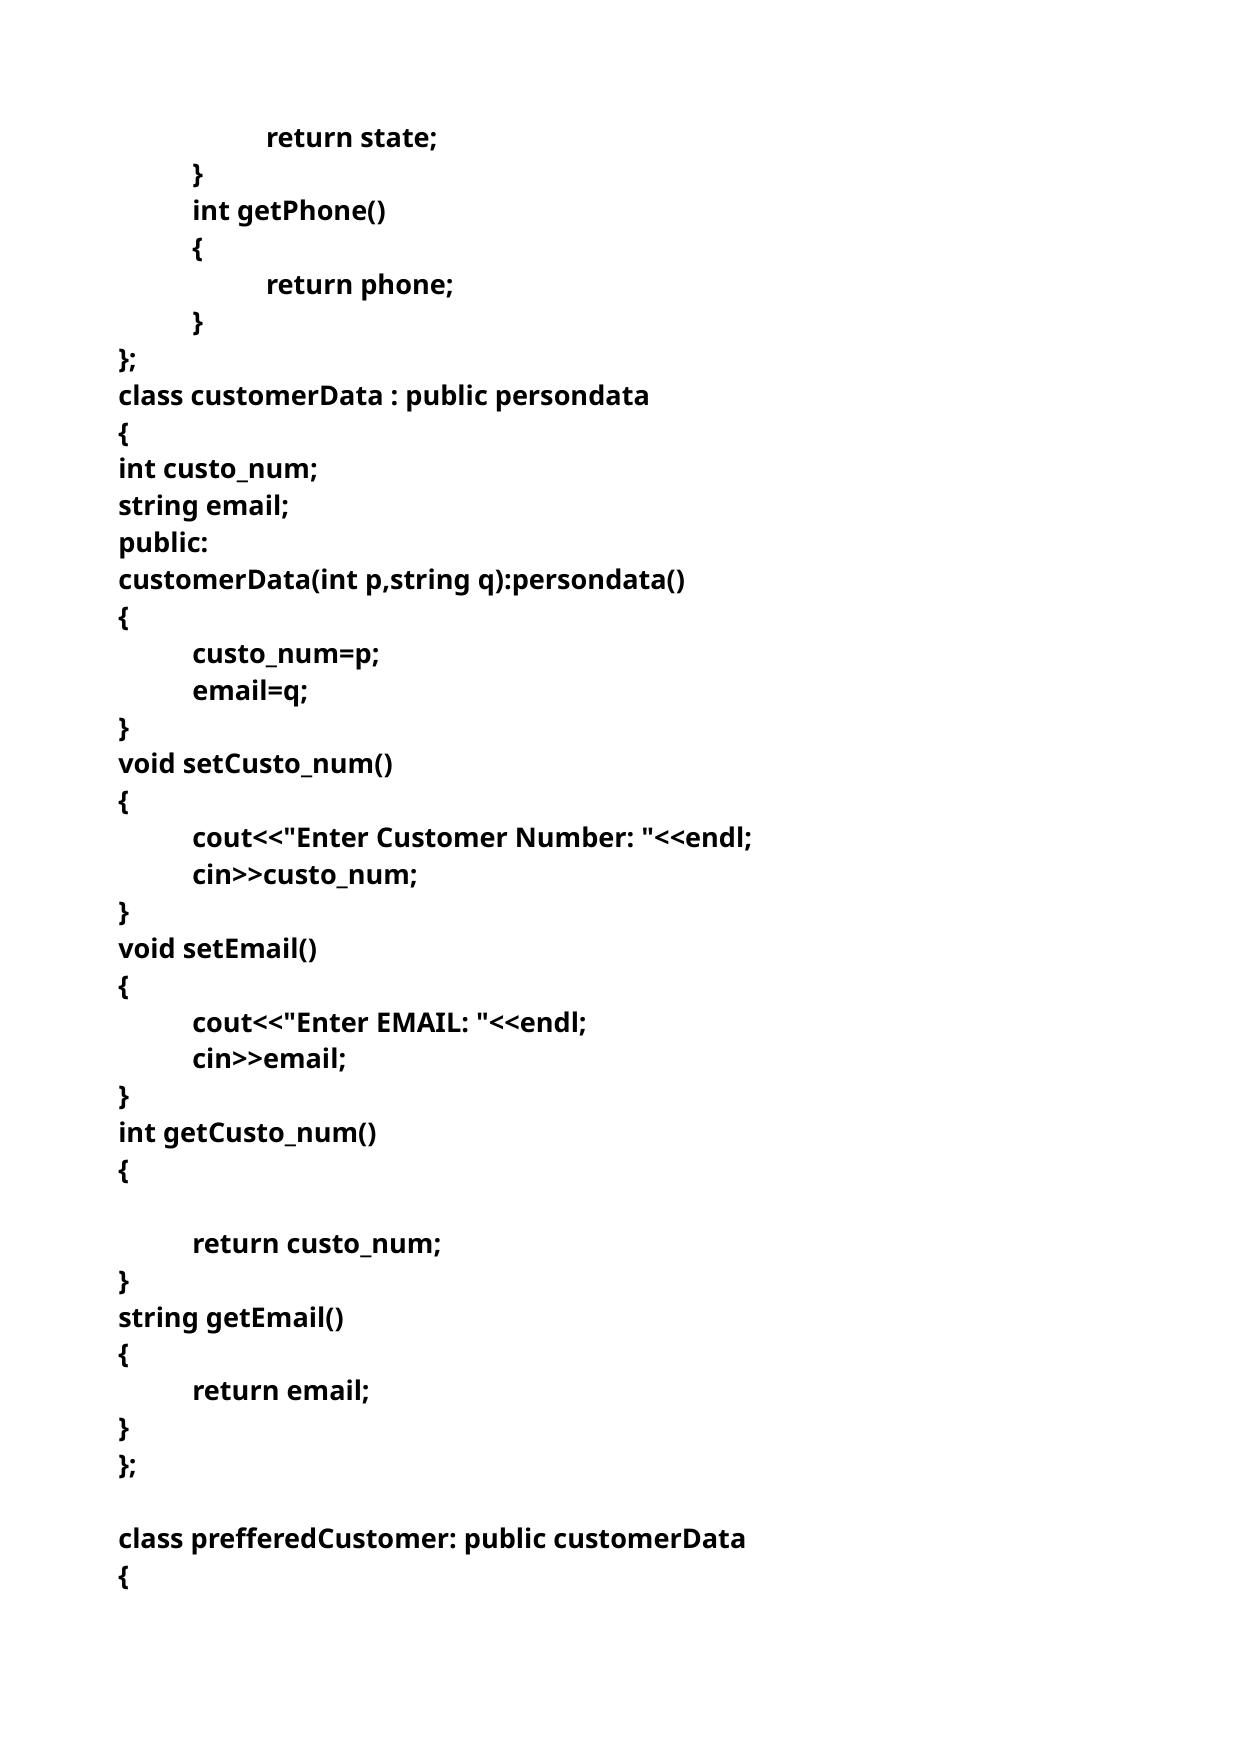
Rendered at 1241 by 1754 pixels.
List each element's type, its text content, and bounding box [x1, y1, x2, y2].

text return phone; [118, 266, 1122, 302]
text void setCusto_num() [118, 745, 1122, 782]
text email=q; [118, 671, 1122, 708]
text { [118, 597, 1122, 634]
text int custo_num; [118, 450, 1122, 487]
text string email; [118, 487, 1122, 524]
text void setEmail() [118, 929, 1122, 966]
text } [118, 1261, 1122, 1298]
text } [118, 1077, 1122, 1114]
text int getPhone() [118, 192, 1122, 229]
text { [118, 413, 1122, 450]
text cout<<"Enter EMAIL: "<<endl; [118, 1003, 1122, 1040]
text return state; [118, 118, 1122, 155]
text customerData(int p,string q):persondata() [118, 561, 1122, 597]
text { [118, 1335, 1122, 1372]
text class customerData : public persondata [118, 376, 1122, 413]
text cin>>email; [118, 1040, 1122, 1077]
text return email; [118, 1372, 1122, 1409]
text int getCusto_num() [118, 1114, 1122, 1151]
text } [118, 302, 1122, 339]
text } [118, 1409, 1122, 1446]
text class prefferedCustomer: public customerData [118, 1519, 1122, 1556]
text }; [118, 1446, 1122, 1482]
text return custo_num; [118, 1224, 1122, 1261]
text { [118, 1151, 1122, 1187]
text } [118, 892, 1122, 929]
text { [118, 1556, 1122, 1593]
text } [118, 155, 1122, 192]
text { [118, 966, 1122, 1003]
text string getEmail() [118, 1298, 1122, 1335]
text public: [118, 524, 1122, 561]
text } [118, 708, 1122, 745]
text custo_num=p; [118, 634, 1122, 671]
text { [118, 229, 1122, 266]
text }; [118, 339, 1122, 376]
text cin>>custo_num; [118, 856, 1122, 892]
text { [118, 782, 1122, 819]
text cout<<"Enter Customer Number: "<<endl; [118, 819, 1122, 856]
